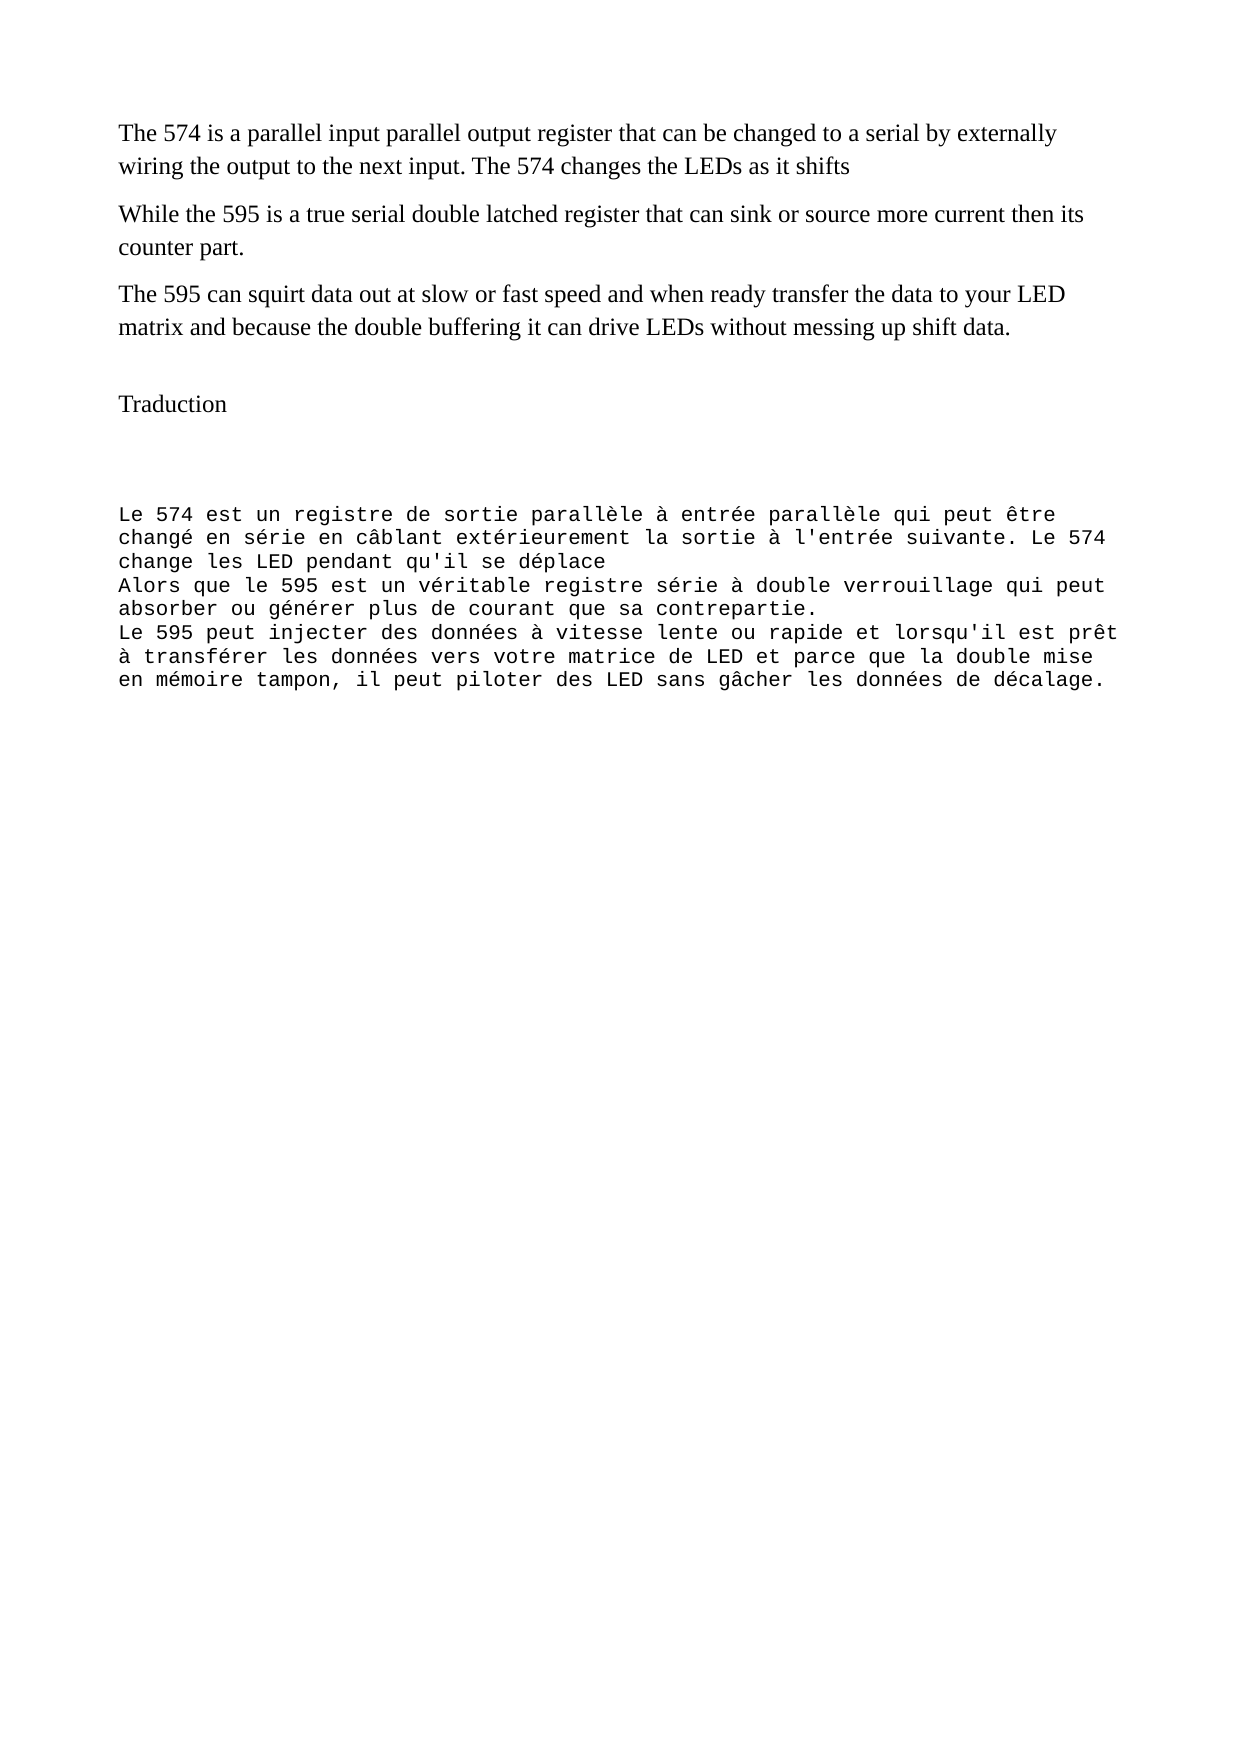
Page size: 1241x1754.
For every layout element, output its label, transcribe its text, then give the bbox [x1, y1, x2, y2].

text The 595 can squirt data out at slow or fast speed and when ready transfer the data to your LED matrix and because the double buffering it can drive LEDs without messing up shift data. [118, 279, 1122, 341]
text The 574 is a parallel input parallel output register that can be changed to a serial by externally wiring the output to the next input. The 574 changes the LEDs as it shifts [118, 118, 1122, 180]
text Alors que le 595 est un véritable registre série à double verrouillage qui peut absorber ou générer plus de courant que sa contrepartie. [118, 575, 1122, 622]
text Le 574 est un registre de sortie parallèle à entrée parallèle qui peut être changé en série en câblant extérieurement la sortie à l'entrée suivante. Le 574 change les LED pendant qu'il se déplace [118, 504, 1122, 575]
text While the 595 is a true serial double latched register that can sink or source more current then its counter part. [118, 199, 1122, 261]
text Le 595 peut injecter des données à vitesse lente ou rapide et lorsqu'il est prêt à transférer les données vers votre matrice de LED et parce que la double mise en mémoire tampon, il peut piloter des LED sans gâcher les données de décalage. [118, 622, 1122, 693]
text Traduction [118, 389, 1122, 417]
